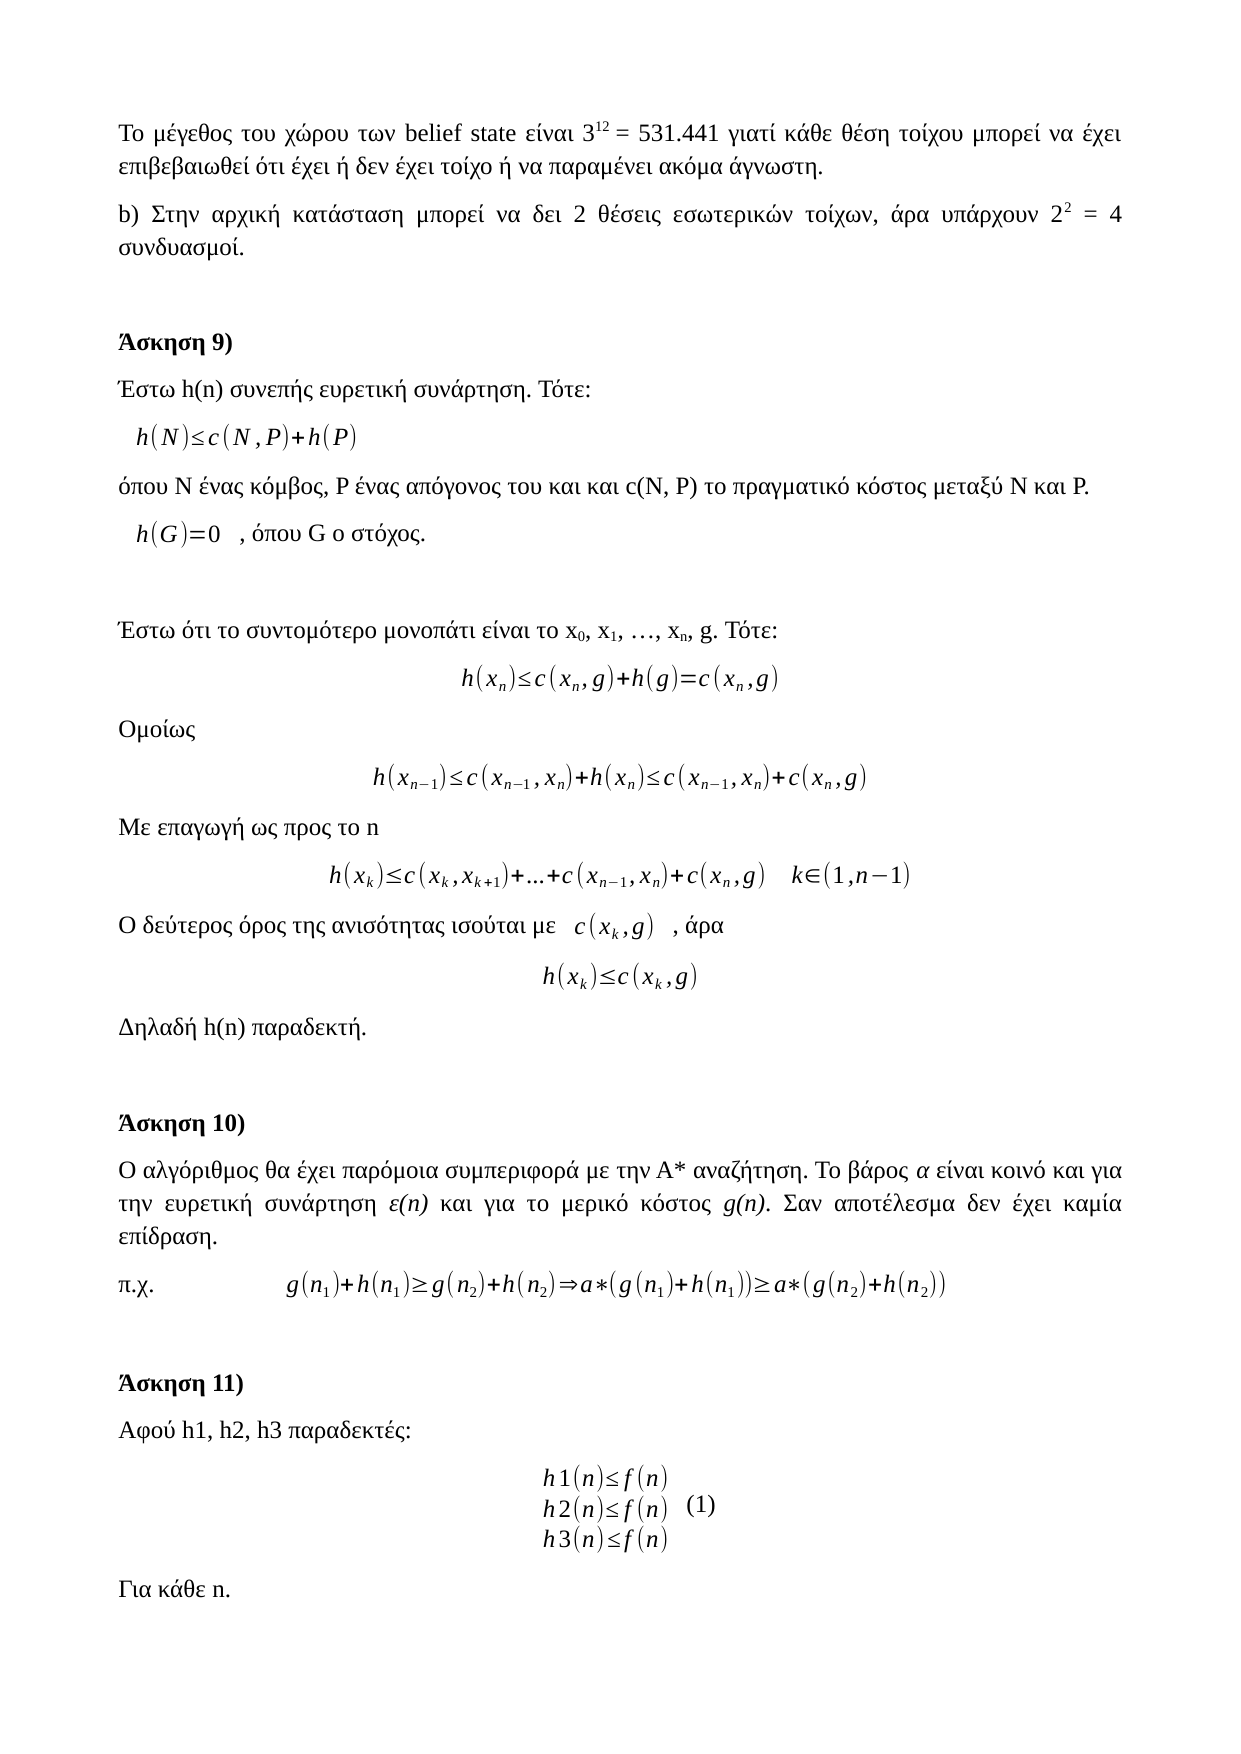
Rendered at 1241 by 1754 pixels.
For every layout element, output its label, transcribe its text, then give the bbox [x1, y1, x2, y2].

text Έστω ότι το συντομότερο μονοπάτι είναι το x0, x1, …, xn, g. Τότε: [118, 615, 1122, 644]
text Ο αλγόριθμος θα έχει παρόμοια συμπεριφορά με την Α* αναζήτηση. Το βάρος α είναι κοινό και για την ευρετική συνάρτηση ε(n) και για το μερικό κόστος g(n). Σαν αποτέλεσμα δεν έχει καμία επίδραση. [118, 1155, 1122, 1250]
text b) Στην αρχική κατάσταση μπορεί να δει 2 θέσεις εσωτερικών τοίχων, άρα υπάρχουν 22 = 4 συνδυασμοί. [118, 199, 1122, 261]
text Δηλαδή h(n) παραδεκτή. [118, 1012, 1122, 1041]
text (1) [118, 1463, 1122, 1555]
text Αφού h1, h2, h3 παραδεκτές: [118, 1415, 1122, 1444]
text Με επαγωγή ως προς το n [118, 812, 1122, 841]
text Άσκηση 10) [118, 1108, 1122, 1136]
text Άσκηση 9) [118, 327, 1122, 356]
text , όπου G ο στόχος. [118, 518, 1122, 549]
text Ο δεύτερος όρος της ανισότητας ισούται με, άρα [118, 910, 1122, 943]
text Για κάθε n. [118, 1574, 1122, 1603]
text Ομοίως [118, 714, 1122, 742]
text όπου N ένας κόμβος, P ένας απόγονος του και και c(N, P) το πραγματικό κόστος μεταξύ N και P. [118, 471, 1122, 500]
text Το μέγεθος του χώρου των belief state είναι 312 = 531.441‬ γιατί κάθε θέση τοίχου μπορεί να έχει επιβεβαιωθεί ότι έχει ή δεν έχει τοίχο ή να παραμένει ακόμα άγνωστη. [118, 118, 1122, 180]
text Έστω h(n) συνεπής ευρετική συνάρτηση. Τότε: [118, 374, 1122, 403]
text Άσκηση 11) [118, 1368, 1122, 1396]
text π.χ. [118, 1269, 1122, 1301]
